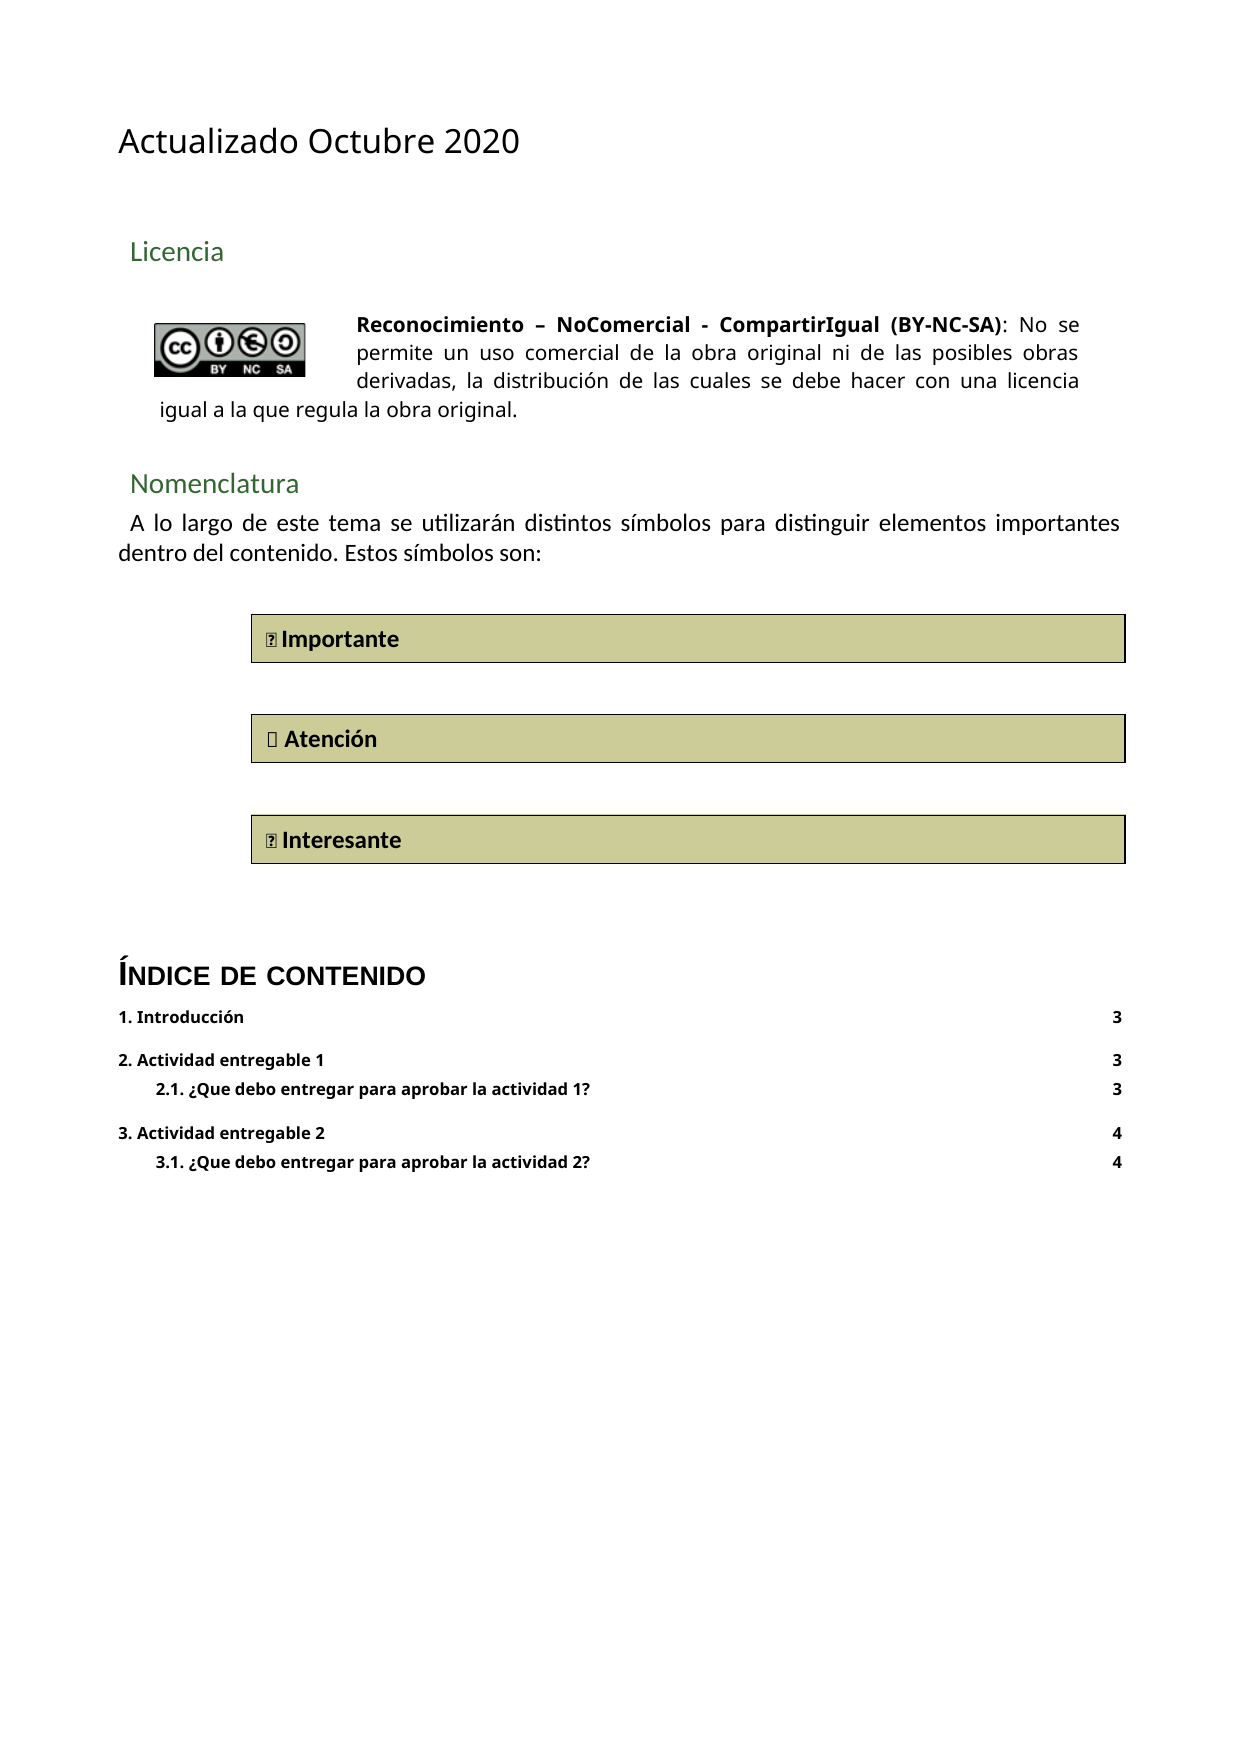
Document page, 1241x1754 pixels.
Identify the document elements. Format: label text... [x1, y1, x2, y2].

picture [154, 323, 306, 377]
text Actualizado Octubre 2020 [118, 118, 1122, 163]
text ❕ Atención [252, 715, 1124, 762]
text 2. Actividad entregable 1 3 [118, 1049, 1122, 1072]
text Licencia [118, 233, 1122, 268]
text Nomenclatura [118, 465, 1122, 500]
text Índice de contenido [118, 954, 1122, 993]
text 3. Actividad entregable 2 4 [118, 1122, 1122, 1144]
text 2.1. ¿Que debo entregar para aprobar la actividad 1? 3 [156, 1078, 1122, 1101]
text Reconocimiento – NoComercial - CompartirIgual (BY-NC-SA): No se permite un uso comercial de la obra original ni de las posibles obras derivadas, la distribución de las cuales se debe hacer con una licencia igual a la que regula la obra original. [159, 310, 1080, 423]
text 💬 Interesante [252, 816, 1124, 863]
text 1. Introducción 3 [118, 1005, 1122, 1028]
text 📖 Importante [252, 615, 1124, 662]
text 3.1. ¿Que debo entregar para aprobar la actividad 2? 4 [156, 1151, 1122, 1173]
text A lo largo de este tema se utilizarán distintos símbolos para distinguir elementos importantes dentro del contenido. Estos símbolos son: [118, 507, 1122, 568]
